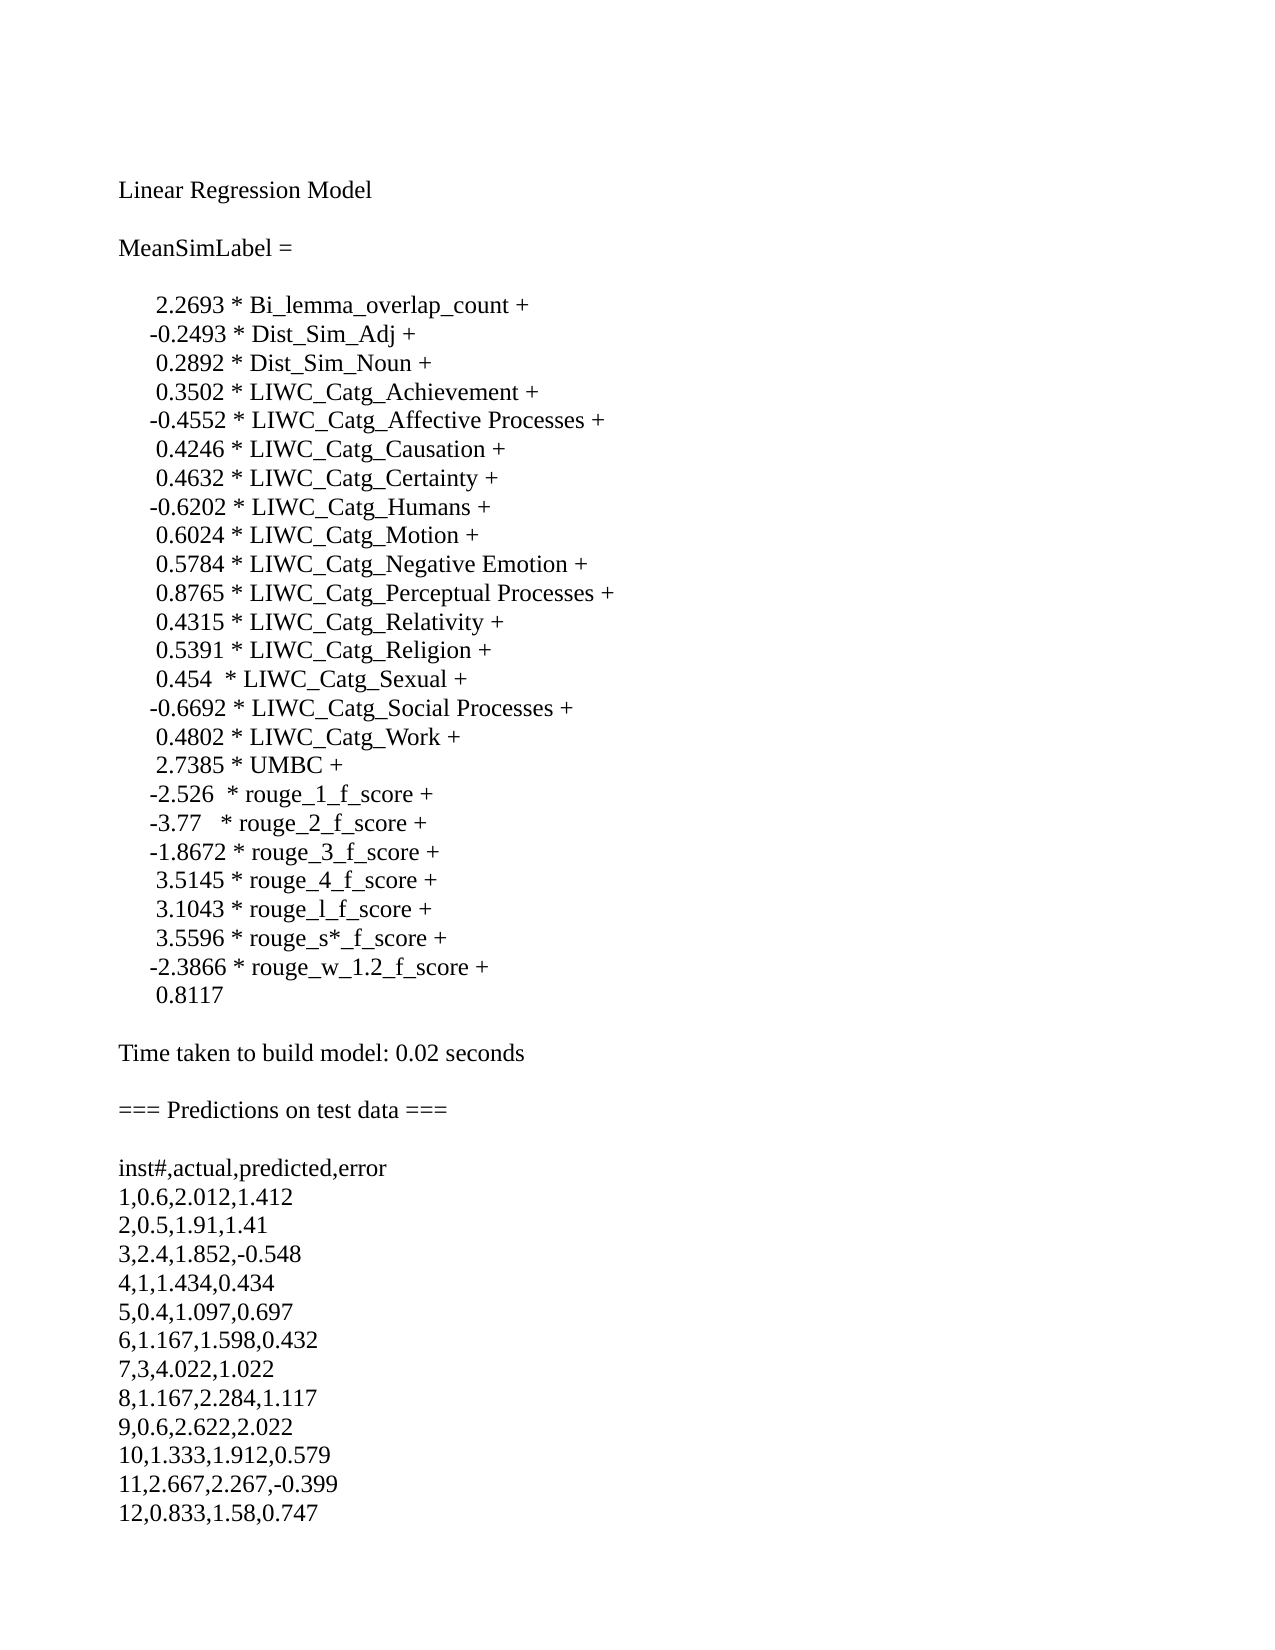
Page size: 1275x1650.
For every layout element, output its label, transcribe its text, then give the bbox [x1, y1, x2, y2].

text 0.5784 * LIWC_Catg_Negative Emotion + [118, 549, 1157, 578]
text 0.2892 * Dist_Sim_Noun + [118, 348, 1157, 377]
text 3,2.4,1.852,-0.548 [118, 1239, 1157, 1268]
text 4,1,1.434,0.434 [118, 1268, 1157, 1297]
text 0.454 * LIWC_Catg_Sexual + [118, 664, 1157, 693]
text === Predictions on test data === [118, 1096, 1157, 1124]
text 0.5391 * LIWC_Catg_Religion + [118, 636, 1157, 664]
text MeanSimLabel = [118, 233, 1157, 262]
text 5,0.4,1.097,0.697 [118, 1297, 1157, 1326]
text 8,1.167,2.284,1.117 [118, 1383, 1157, 1412]
text 10,1.333,1.912,0.579 [118, 1441, 1157, 1469]
text 0.8765 * LIWC_Catg_Perceptual Processes + [118, 578, 1157, 607]
text 0.8117 [118, 981, 1157, 1009]
text 0.4802 * LIWC_Catg_Work + [118, 722, 1157, 751]
text 0.4246 * LIWC_Catg_Causation + [118, 434, 1157, 463]
text -2.526 * rouge_1_f_score + [118, 779, 1157, 808]
text 0.6024 * LIWC_Catg_Motion + [118, 521, 1157, 549]
text 0.4632 * LIWC_Catg_Certainty + [118, 463, 1157, 492]
text -0.2493 * Dist_Sim_Adj + [118, 319, 1157, 348]
text -0.6202 * LIWC_Catg_Humans + [118, 492, 1157, 521]
text 12,0.833,1.58,0.747 [118, 1498, 1157, 1527]
text 1,0.6,2.012,1.412 [118, 1182, 1157, 1211]
text Time taken to build model: 0.02 seconds [118, 1038, 1157, 1067]
text 3.1043 * rouge_l_f_score + [118, 894, 1157, 923]
text -3.77 * rouge_2_f_score + [118, 808, 1157, 837]
text 6,1.167,1.598,0.432 [118, 1326, 1157, 1354]
text -0.4552 * LIWC_Catg_Affective Processes + [118, 406, 1157, 434]
text 3.5145 * rouge_4_f_score + [118, 866, 1157, 894]
text 0.3502 * LIWC_Catg_Achievement + [118, 377, 1157, 406]
text 9,0.6,2.622,2.022 [118, 1412, 1157, 1441]
text -2.3866 * rouge_w_1.2_f_score + [118, 952, 1157, 981]
text 0.4315 * LIWC_Catg_Relativity + [118, 607, 1157, 636]
text 2,0.5,1.91,1.41 [118, 1211, 1157, 1239]
text -0.6692 * LIWC_Catg_Social Processes + [118, 693, 1157, 722]
text 2.7385 * UMBC + [118, 751, 1157, 779]
text 7,3,4.022,1.022 [118, 1354, 1157, 1383]
text inst#,actual,predicted,error [118, 1153, 1157, 1182]
text 3.5596 * rouge_s*_f_score + [118, 923, 1157, 952]
text -1.8672 * rouge_3_f_score + [118, 837, 1157, 866]
text 2.2693 * Bi_lemma_overlap_count + [118, 291, 1157, 319]
text Linear Regression Model [118, 176, 1157, 204]
text 11,2.667,2.267,-0.399 [118, 1469, 1157, 1498]
